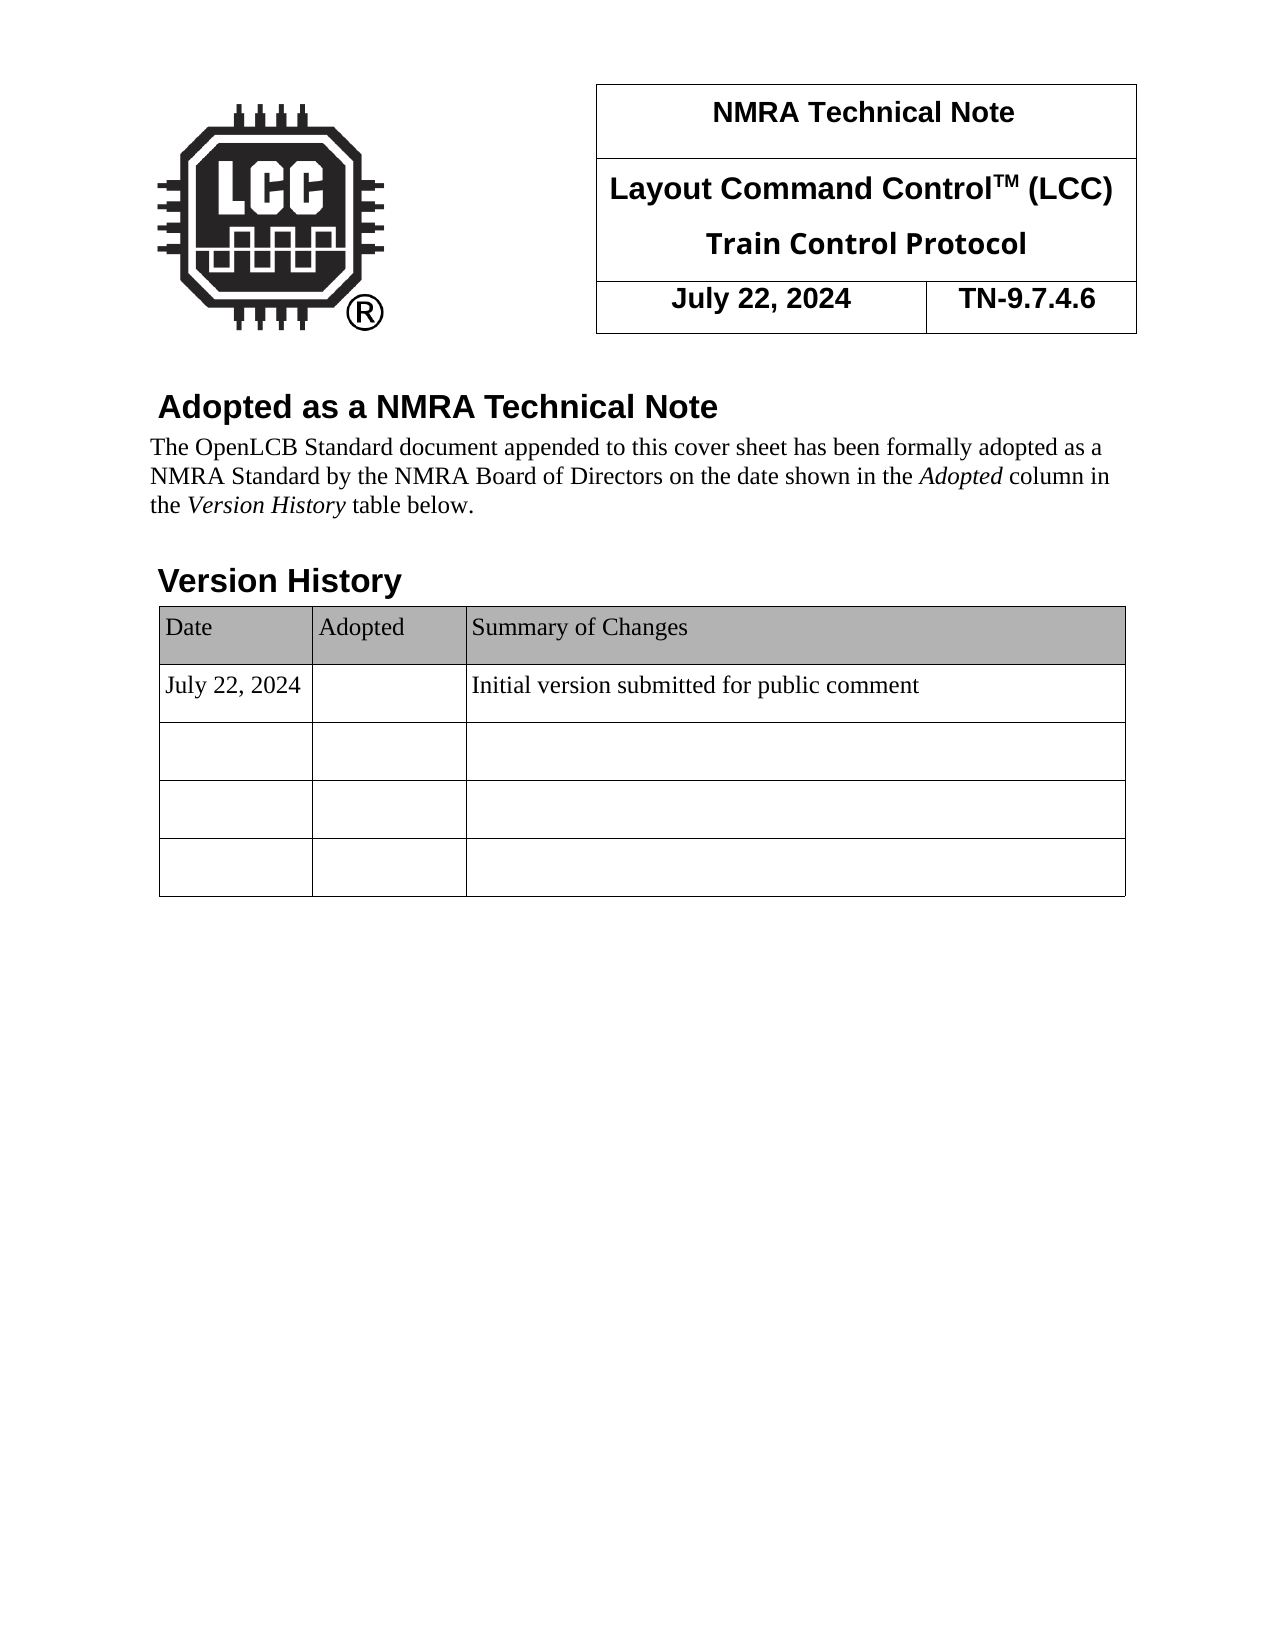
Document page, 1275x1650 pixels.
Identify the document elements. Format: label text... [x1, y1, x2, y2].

table_cell July 22, 2024 [160, 665, 312, 722]
table_cell [160, 781, 312, 838]
picture [138, 85, 405, 347]
table_cell [160, 839, 312, 896]
table_cell [160, 723, 312, 780]
table_header Date [160, 607, 312, 664]
table_cell [313, 723, 466, 780]
table_cell [313, 665, 466, 722]
table_cell [467, 723, 1125, 780]
subtitle Version History [112, 561, 1125, 600]
table_header Summary of Changes [467, 607, 1125, 664]
table_header Adopted [313, 607, 466, 664]
table_cell [467, 839, 1125, 896]
table_cell [467, 781, 1125, 838]
table_cell [313, 839, 466, 896]
subtitle Adopted as a NMRA Technical Note [112, 388, 1125, 426]
table_cell Initial version submitted for public comment [467, 665, 1125, 722]
table_cell [313, 781, 466, 838]
text The OpenLCB Standard document appended to this cover sheet has been formally adopted as a NMRA Standard by the NMRA Board of Directors on the date shown in the Adopted column in the Version History table below. [150, 432, 1125, 518]
